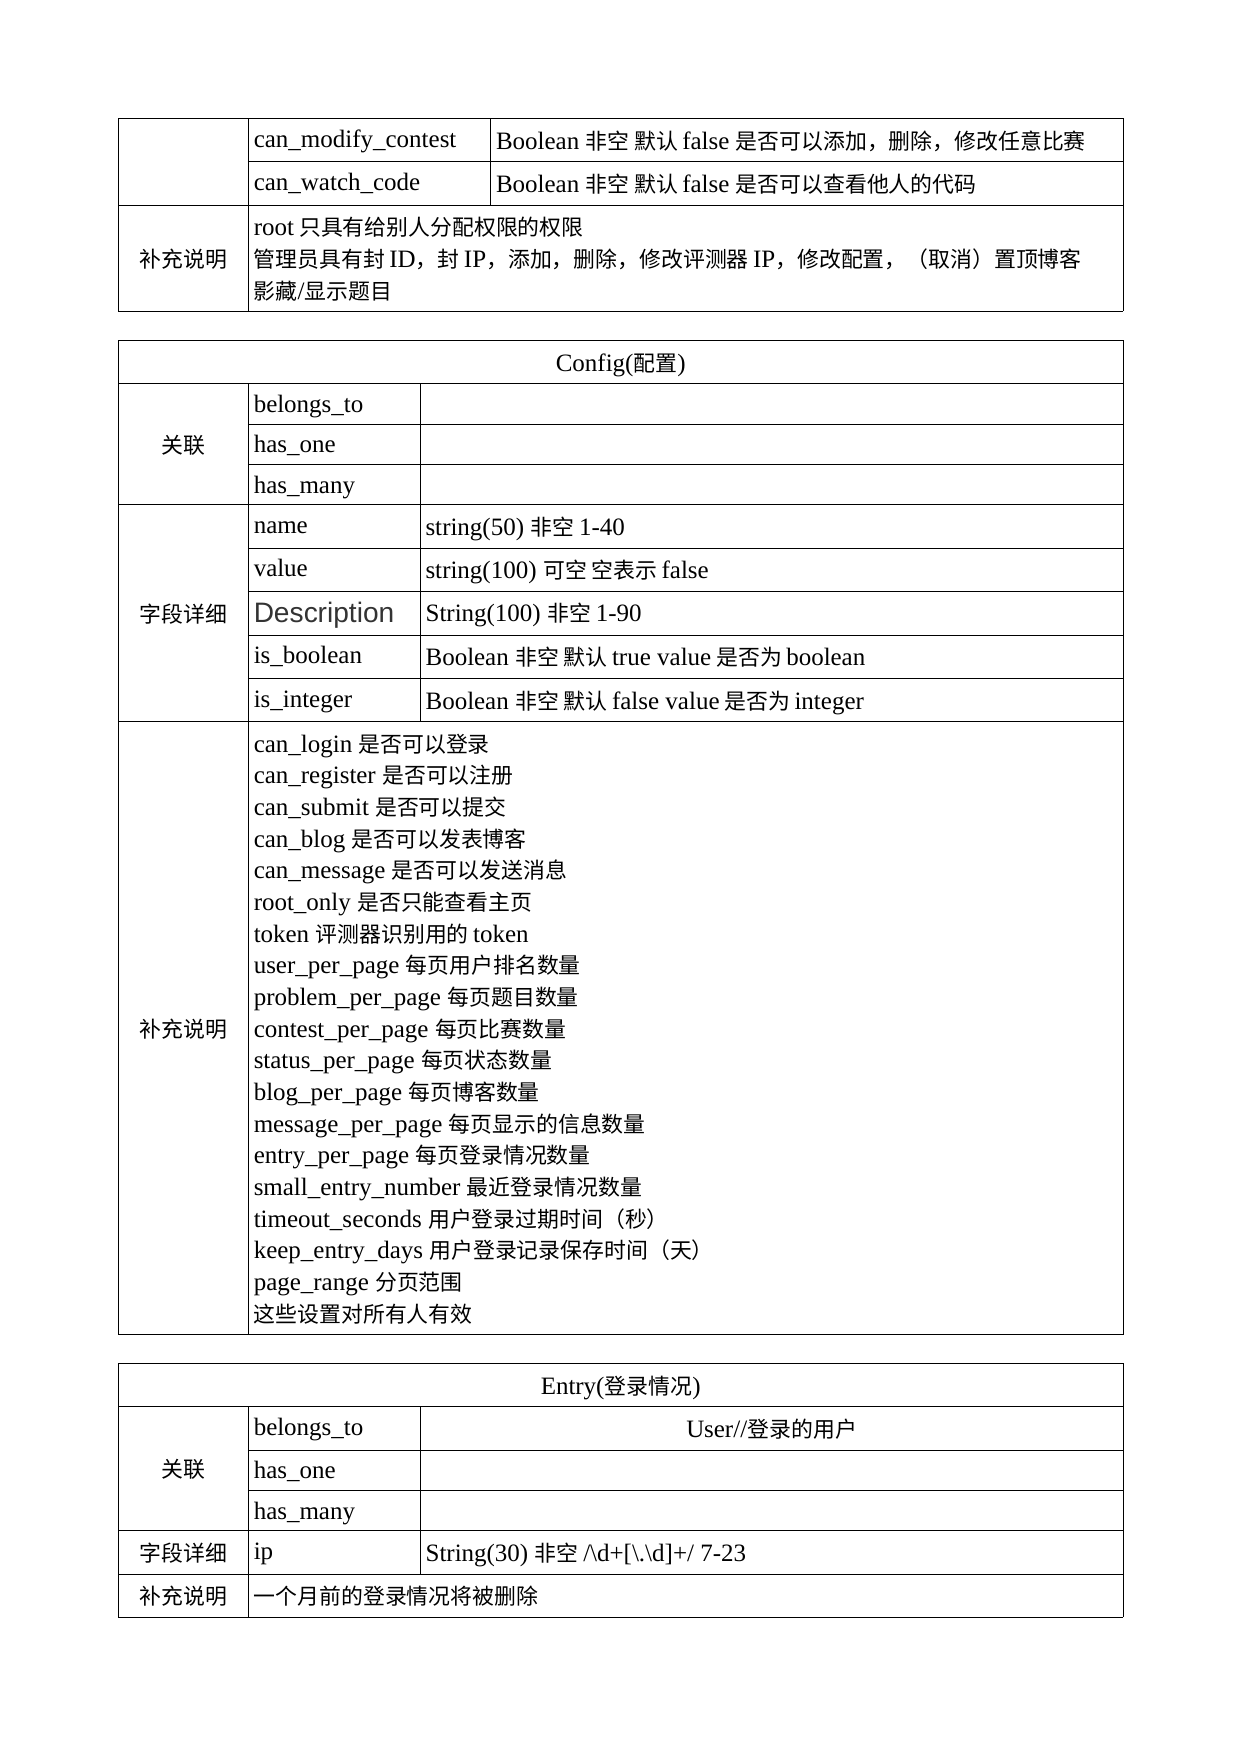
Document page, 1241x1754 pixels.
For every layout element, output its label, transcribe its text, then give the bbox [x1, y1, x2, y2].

table_cell 一个月前的登录情况将被删除 [249, 1575, 1123, 1617]
table_cell Boolean 非空 默认true value是否为boolean [421, 636, 1123, 678]
table_cell string(50) 非空 1-40 [421, 505, 1123, 547]
table_cell 补充说明 [119, 206, 248, 311]
table_cell has_many [249, 1491, 420, 1530]
table_cell is_boolean [249, 636, 420, 678]
table_cell Boolean 非空 默认false 是否可以查看他人的代码 [491, 162, 1123, 204]
table_cell can_login 是否可以登录 can_register 是否可以注册 can_submit 是否可以提交 can_blog 是否可以发表博客 can_message 是否可以发送消息 root_only 是否只能查看主页 token 评测器识别用的token user_per_page 每页用户排名数量 problem_per_page 每页题目数量 contest_per_page 每页比赛数量 status_per_page 每页状态数量 blog_per_page 每页博客数量 message_per_page 每页显示的信息数量 entry_per_page 每页登录情况数量 small_entry_number 最近登录情况数量 timeout_seconds 用户登录过期时间（秒） keep_entry_days 用户登录记录保存时间（天） page_range 分页范围 这些设置对所有人有效 [249, 722, 1123, 1334]
table_cell 补充说明 [119, 722, 248, 1334]
table_cell Boolean 非空 默认false value是否为integer [421, 679, 1123, 721]
table_cell [421, 384, 1123, 423]
table_header Entry(登录情况) [119, 1364, 1123, 1406]
table_cell [421, 1491, 1123, 1530]
table_cell belongs_to [249, 1407, 420, 1449]
table_cell is_integer [249, 679, 420, 721]
table_cell name [249, 505, 420, 547]
table_cell 补充说明 [119, 1575, 248, 1617]
table_cell [421, 1451, 1123, 1490]
table_cell 关联 [119, 384, 248, 504]
table_cell User//登录的用户 [421, 1407, 1123, 1449]
table_cell has_one [249, 1451, 420, 1490]
table_cell has_many [249, 465, 420, 504]
table_cell has_one [249, 425, 420, 464]
table_cell Description [249, 592, 420, 634]
table_cell 字段详细 [119, 1531, 248, 1573]
table_cell root只具有给别人分配权限的权限 管理员具有封ID，封IP，添加，删除，修改评测器IP，修改配置，（取消）置顶博客 影藏/显示题目 [249, 206, 1123, 311]
table_cell Boolean 非空 默认false 是否可以添加，删除，修改任意比赛 [491, 119, 1123, 161]
table_cell 字段详细 [119, 505, 248, 721]
table_cell [421, 465, 1123, 504]
table_cell value [249, 549, 420, 591]
table_cell can_watch_code [249, 162, 490, 204]
table_cell ip [249, 1531, 420, 1573]
table_cell 关联 [119, 1407, 248, 1530]
table_cell String(100) 非空 1-90 [421, 592, 1123, 634]
table_header Config(配置) [119, 341, 1123, 383]
table_cell string(100) 可空 空表示false [421, 549, 1123, 591]
table_cell can_modify_contest [249, 119, 490, 161]
table_cell belongs_to [249, 384, 420, 423]
table_cell [119, 119, 248, 204]
table_cell [421, 425, 1123, 464]
table_cell String(30) 非空 /\d+[\.\d]+/ 7-23 [421, 1531, 1123, 1573]
